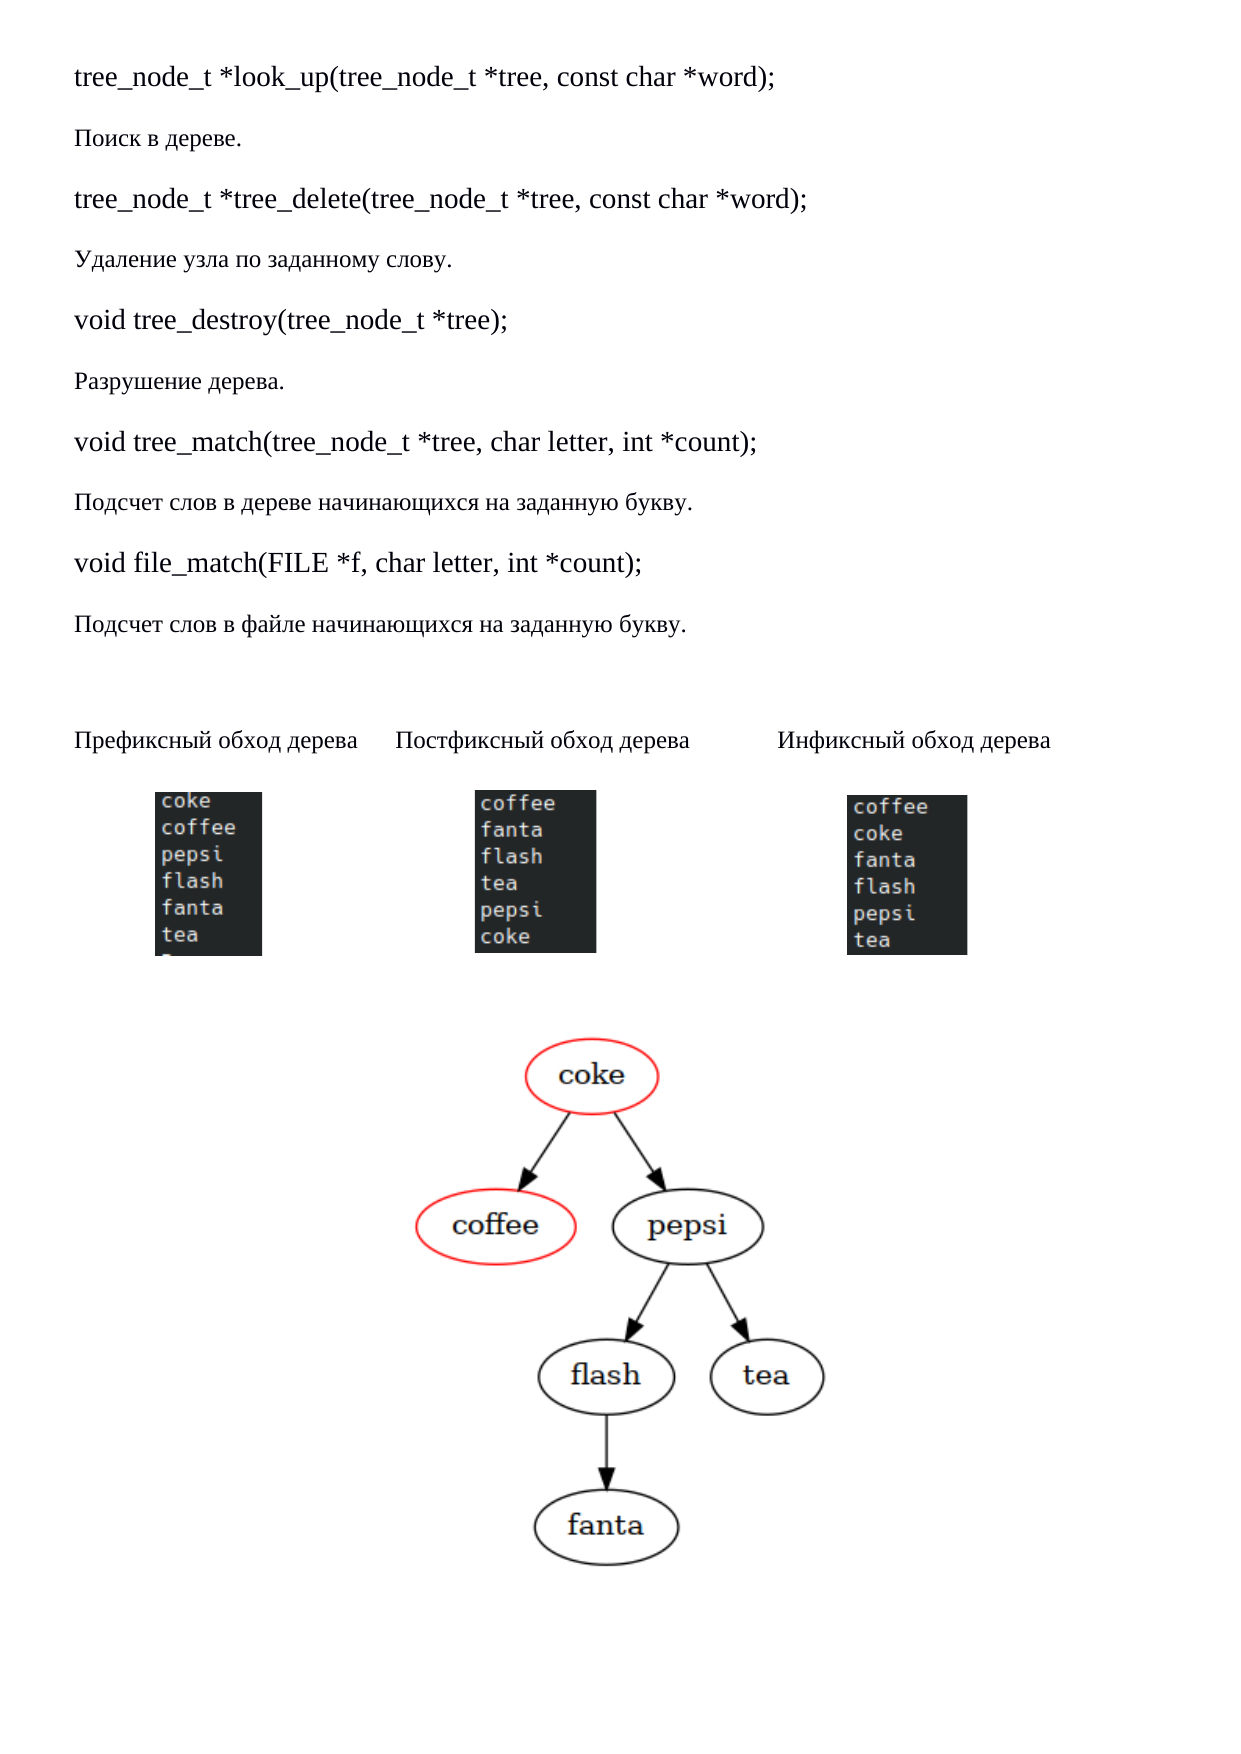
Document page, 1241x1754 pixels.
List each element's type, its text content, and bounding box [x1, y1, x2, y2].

subtitle tree_node_t *tree_delete(tree_node_t *tree, const char *word); [74, 181, 1167, 214]
subtitle Подсчет слов в файле начинающихся на заданную букву. [74, 609, 1167, 638]
picture [155, 792, 263, 956]
subtitle Удаление узла по заданному слову. [74, 244, 1167, 273]
subtitle Подсчет слов в дереве начинающихся на заданную букву. [74, 487, 1167, 516]
subtitle Префиксный обход дерева Постфиксный обход дерева Инфиксный обход дерева [74, 725, 1167, 754]
subtitle void file_match(FILE *f, char letter, int *count); [74, 545, 1167, 579]
picture [474, 790, 597, 953]
subtitle Разрушение дерева. [74, 366, 1167, 394]
subtitle tree_node_t *look_up(tree_node_t *tree, const char *word); [74, 59, 1167, 93]
subtitle Поиск в дереве. [74, 123, 1167, 151]
subtitle void tree_match(tree_node_t *tree, char letter, int *count); [74, 424, 1167, 457]
picture [847, 795, 968, 955]
subtitle void tree_destroy(tree_node_t *tree); [74, 302, 1167, 336]
picture [408, 1031, 832, 1574]
